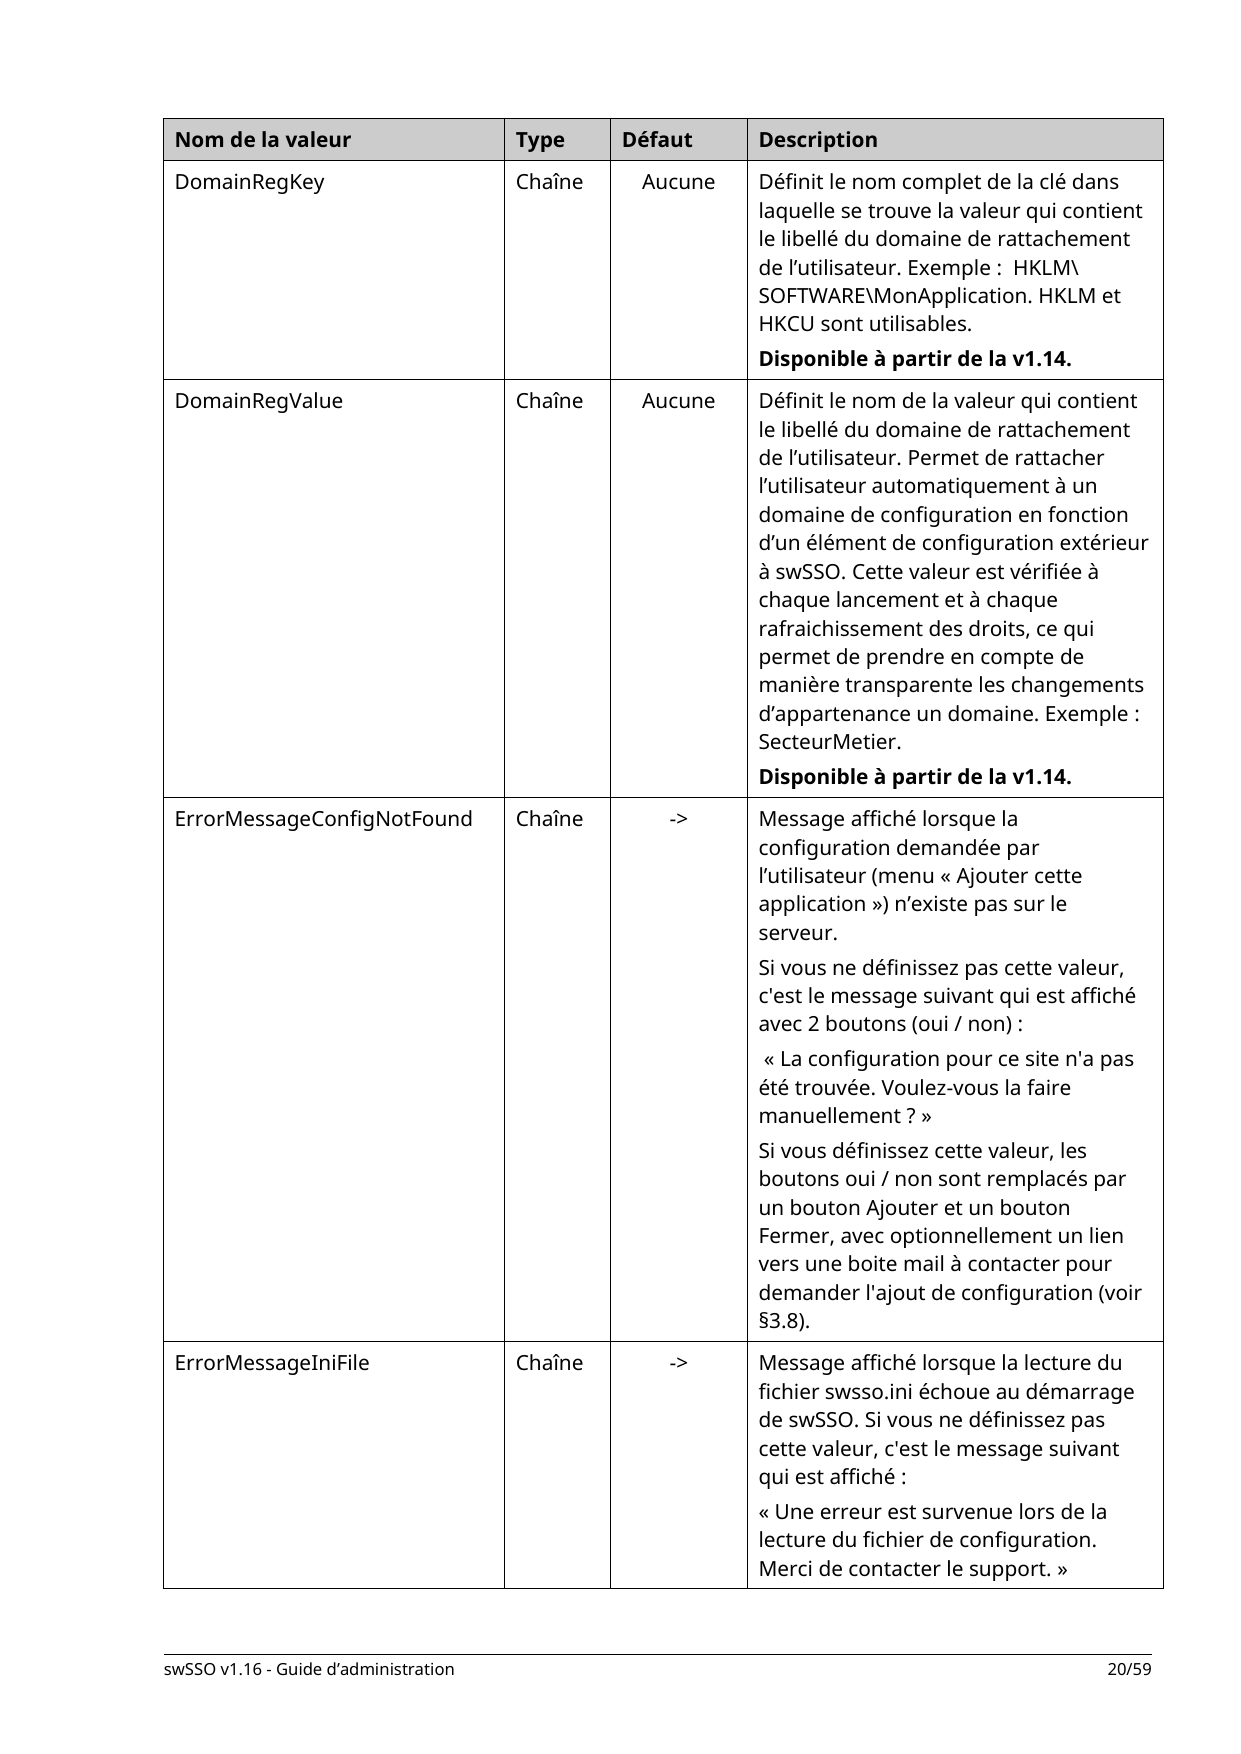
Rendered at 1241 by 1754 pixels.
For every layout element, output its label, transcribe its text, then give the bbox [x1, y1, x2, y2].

table_header Défaut [611, 119, 747, 160]
table_cell ErrorMessageIniFile [164, 1342, 504, 1588]
table_cell DomainRegValue [164, 380, 504, 797]
table_header Nom de la valeur [164, 119, 504, 160]
table_cell ErrorMessageConfigNotFound [164, 798, 504, 1341]
table_cell Chaîne [505, 798, 610, 1341]
table_cell Aucune [611, 380, 747, 797]
table_cell Message affiché lorsque la lecture du fichier swsso.ini échoue au démarrage de swSSO. Si vous ne définissez pas cette valeur, c'est le message suivant qui est affiché : « Une erreur est survenue lors de la lecture du fichier de configuration. Merci de contacter le support. » [748, 1342, 1163, 1588]
table_cell Définit le nom complet de la clé dans laquelle se trouve la valeur qui contient le libellé du domaine de rattachement de l’utilisateur. Exemple : HKLM\SOFTWARE\MonApplication. HKLM et HKCU sont utilisables. Disponible à partir de la v1.14. [748, 161, 1163, 379]
table_cell Chaîne [505, 380, 610, 797]
table_cell Message affiché lorsque la configuration demandée par l’utilisateur (menu « Ajouter cette application ») n’existe pas sur le serveur. Si vous ne définissez pas cette valeur, c'est le message suivant qui est affiché avec 2 boutons (oui / non) : « La configuration pour ce site n'a pas été trouvée. Voulez-vous la faire manuellement ? » Si vous définissez cette valeur, les boutons oui / non sont remplacés par un bouton Ajouter et un bouton Fermer, avec optionnellement un lien vers une boite mail à contacter pour demander l'ajout de configuration (voir §3.8). [748, 798, 1163, 1341]
table_cell Aucune [611, 161, 747, 379]
table_header Type [505, 119, 610, 160]
table_cell Définit le nom de la valeur qui contient le libellé du domaine de rattachement de l’utilisateur. Permet de rattacher l’utilisateur automatiquement à un domaine de configuration en fonction d’un élément de configuration extérieur à swSSO. Cette valeur est vérifiée à chaque lancement et à chaque rafraichissement des droits, ce qui permet de prendre en compte de manière transparente les changements d’appartenance un domaine. Exemple : SecteurMetier. Disponible à partir de la v1.14. [748, 380, 1163, 797]
table_cell -> [611, 1342, 747, 1588]
table_cell Chaîne [505, 161, 610, 379]
table_cell Chaîne [505, 1342, 610, 1588]
table_cell DomainRegKey [164, 161, 504, 379]
table_cell -> [611, 798, 747, 1341]
table_header Description [748, 119, 1163, 160]
